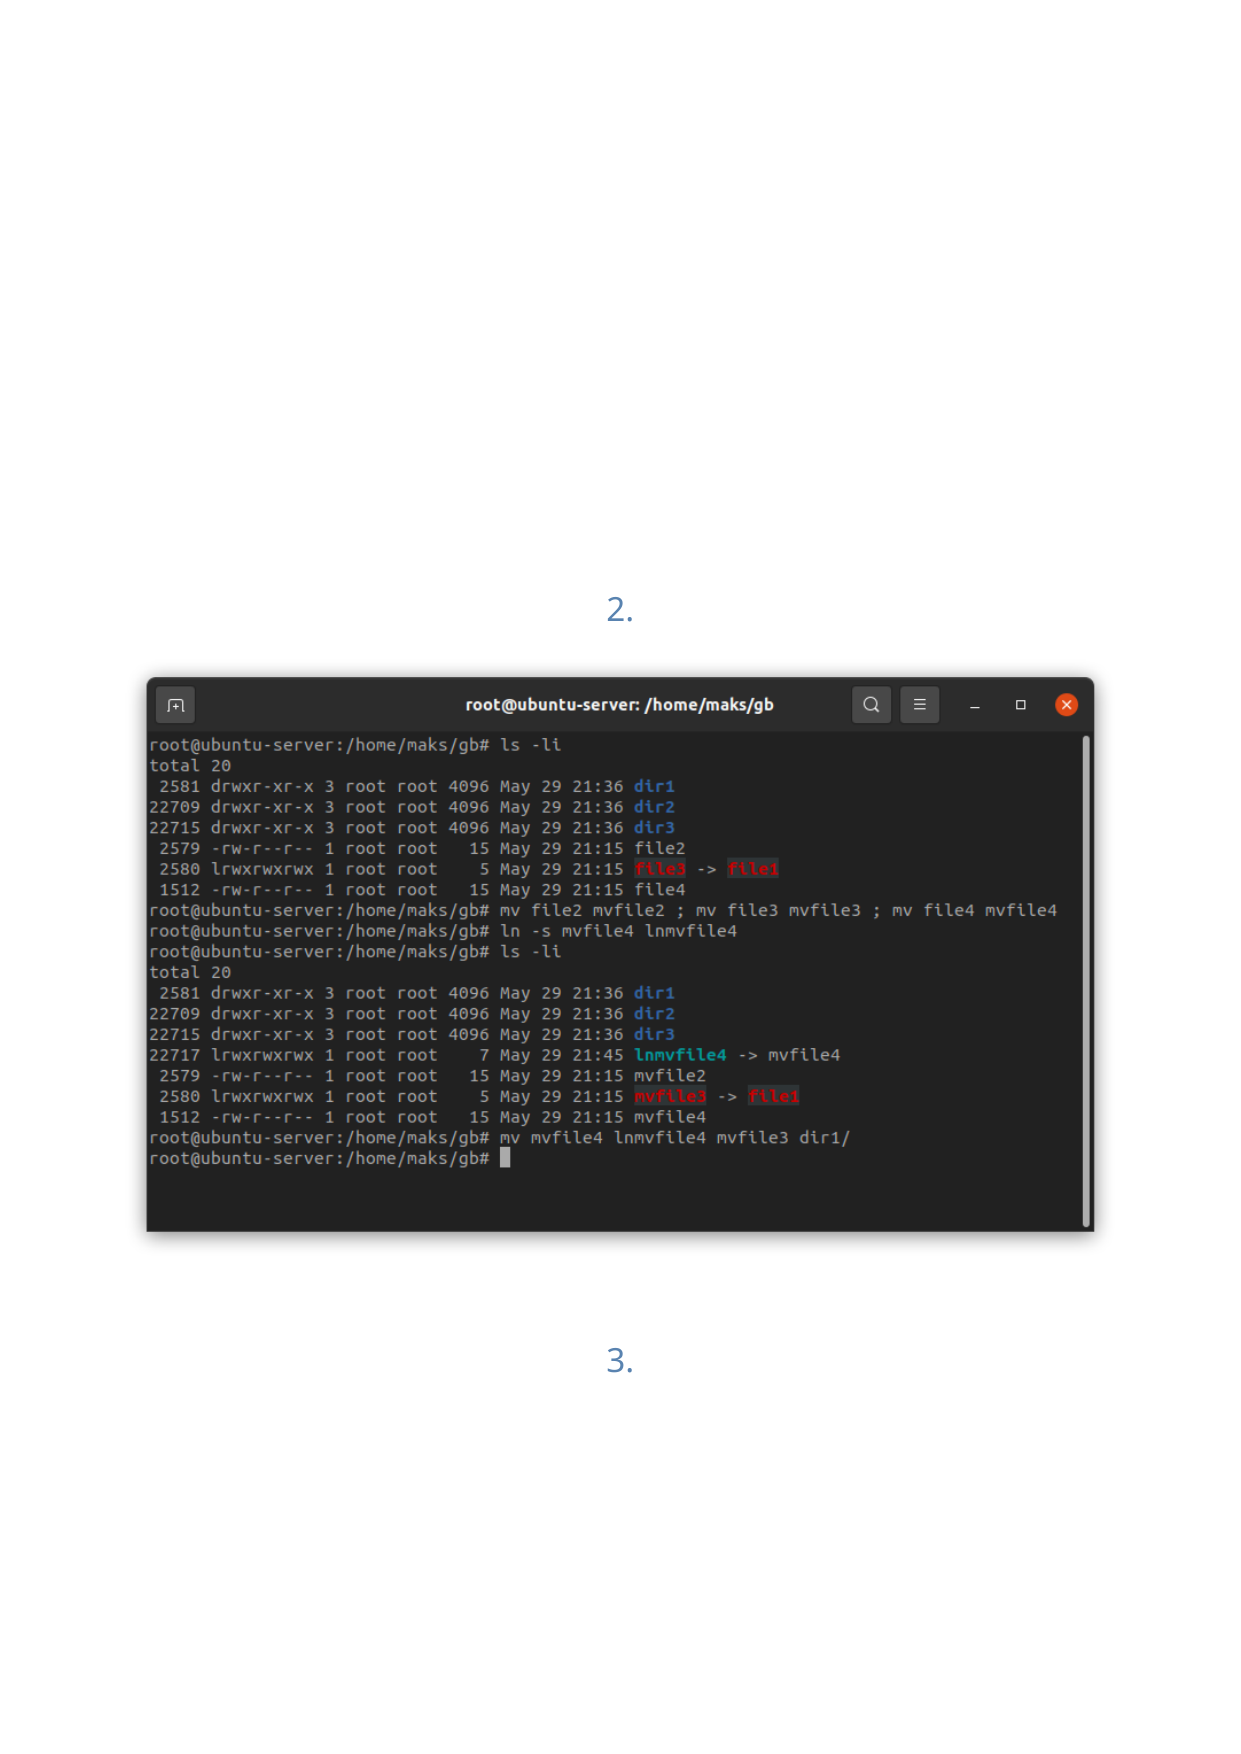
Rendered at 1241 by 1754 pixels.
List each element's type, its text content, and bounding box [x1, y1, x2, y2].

text 3. [118, 1337, 1122, 1382]
text 2. [118, 586, 1122, 631]
picture [118, 652, 1123, 1264]
